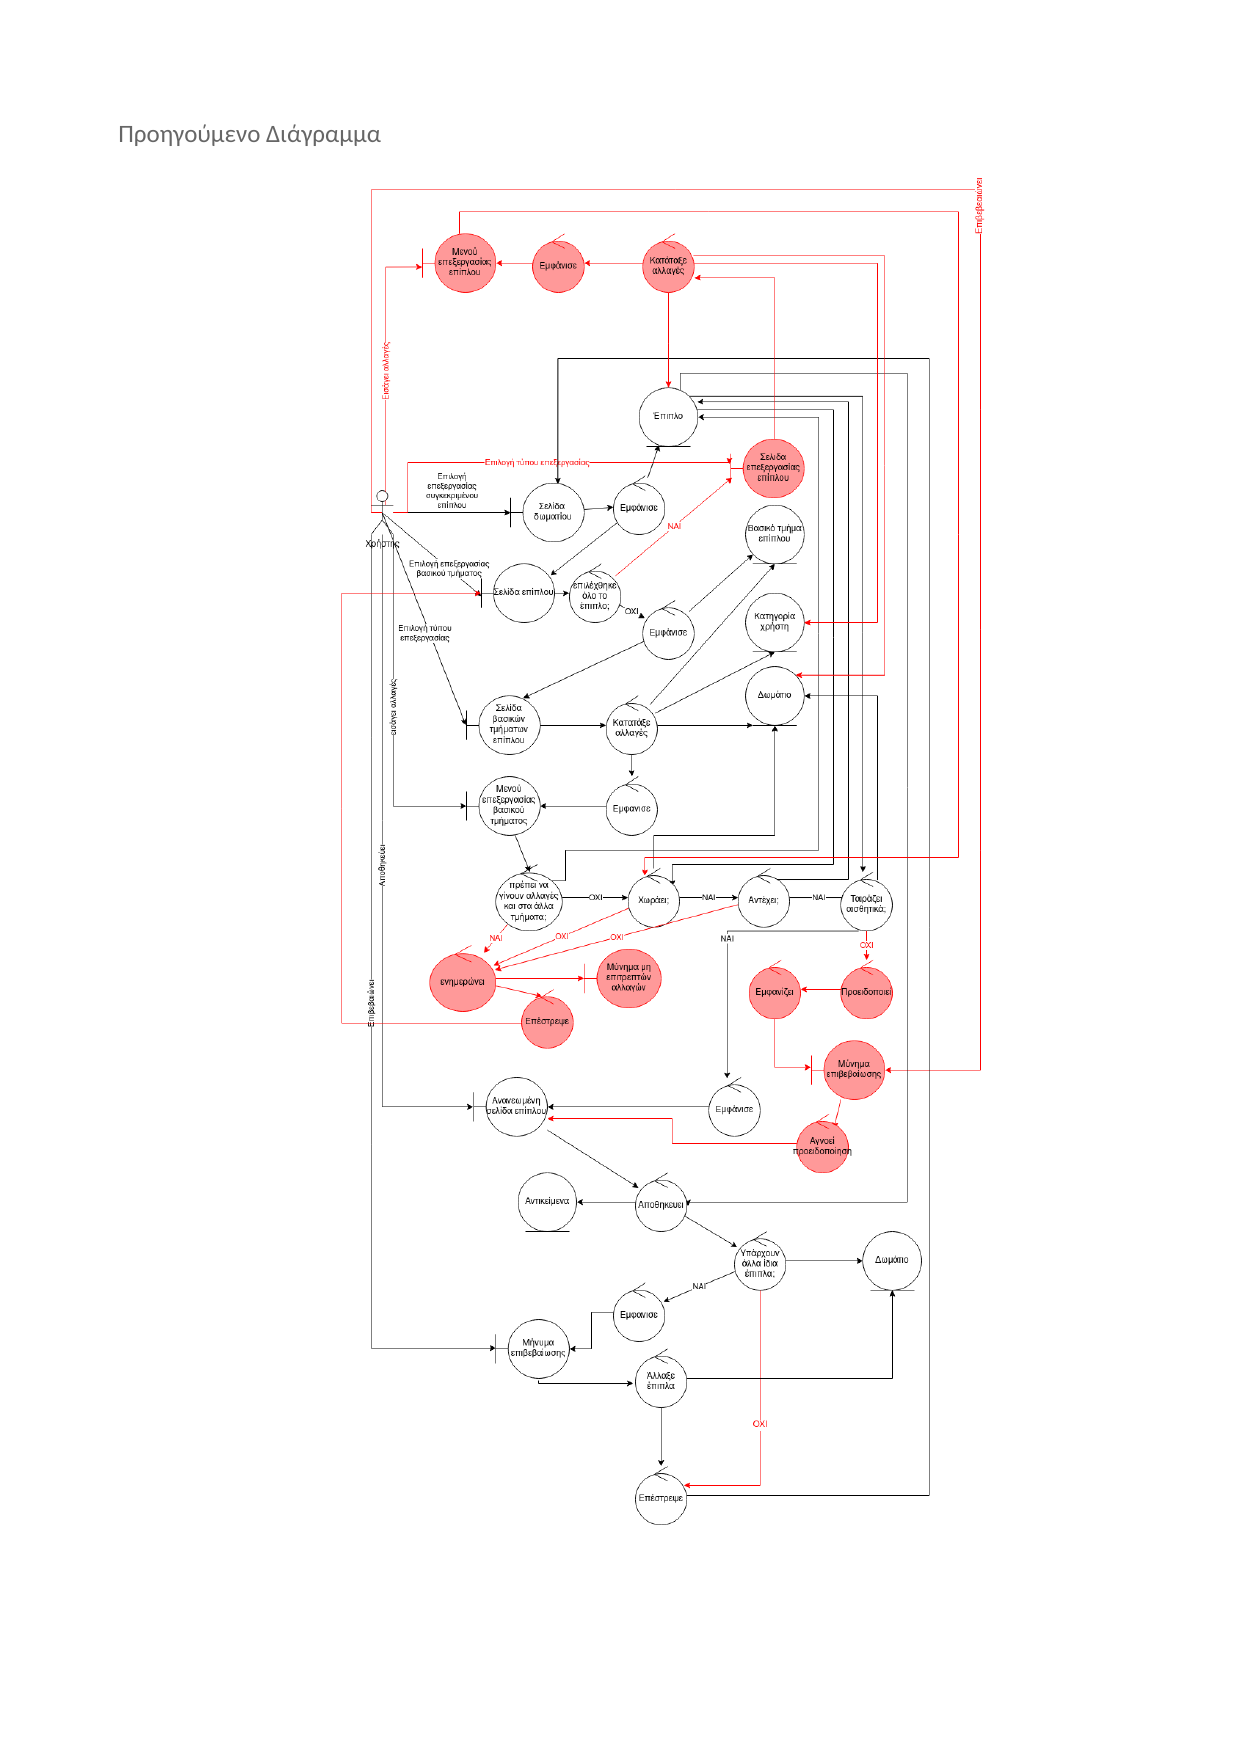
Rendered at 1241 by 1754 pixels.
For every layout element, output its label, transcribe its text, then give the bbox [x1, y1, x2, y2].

picture [337, 178, 987, 1525]
text Προηγούμενο Διάγραμμα [118, 118, 1122, 149]
